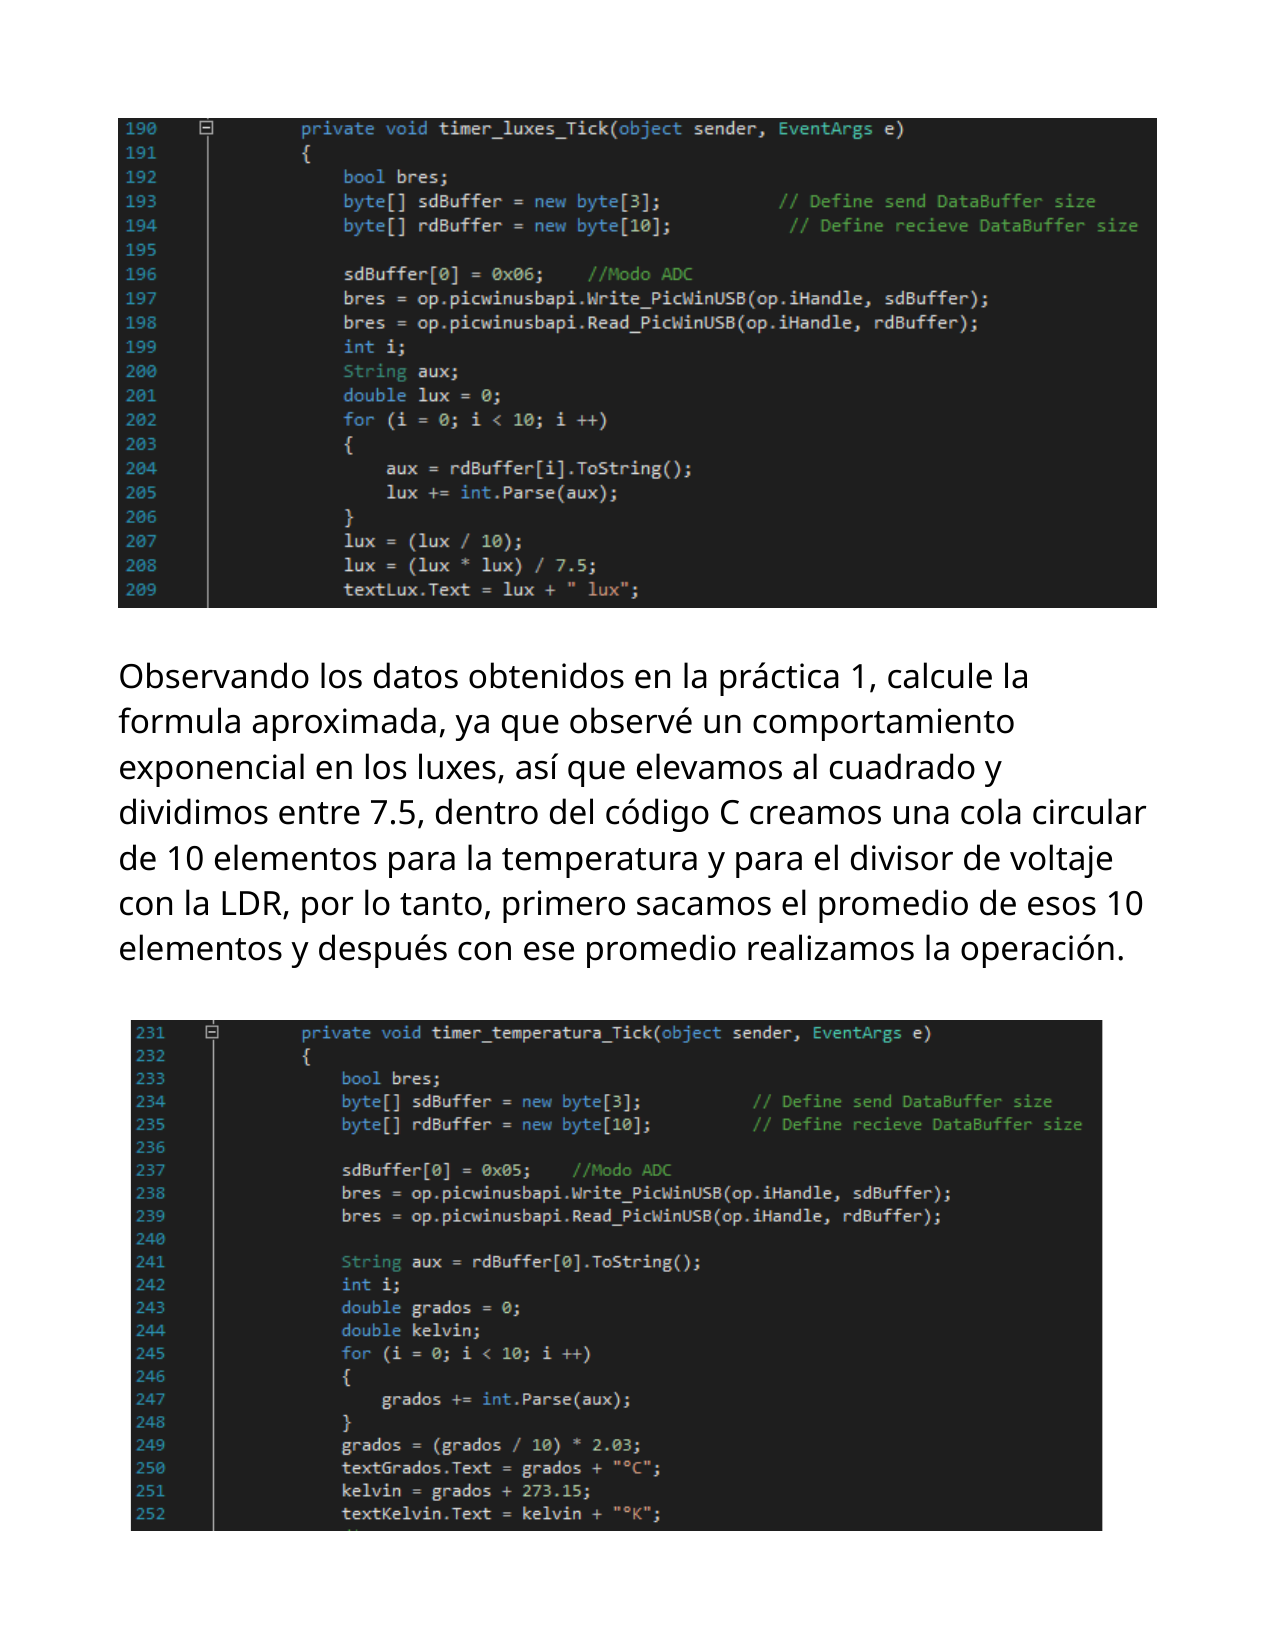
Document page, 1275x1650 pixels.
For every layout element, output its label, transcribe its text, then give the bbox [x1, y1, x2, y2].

text Observando los datos obtenidos en la práctica 1, calcule la formula aproximada, ya que observé un comportamiento exponencial en los luxes, así que elevamos al cuadrado y dividimos entre 7.5, dentro del código C creamos una cola circular de 10 elementos para la temperatura y para el divisor de voltaje con la LDR, por lo tanto, primero sacamos el promedio de esos 10 elementos y después con ese promedio realizamos la operación. [118, 653, 1157, 971]
picture [118, 118, 1157, 608]
picture [130, 1020, 1103, 1531]
